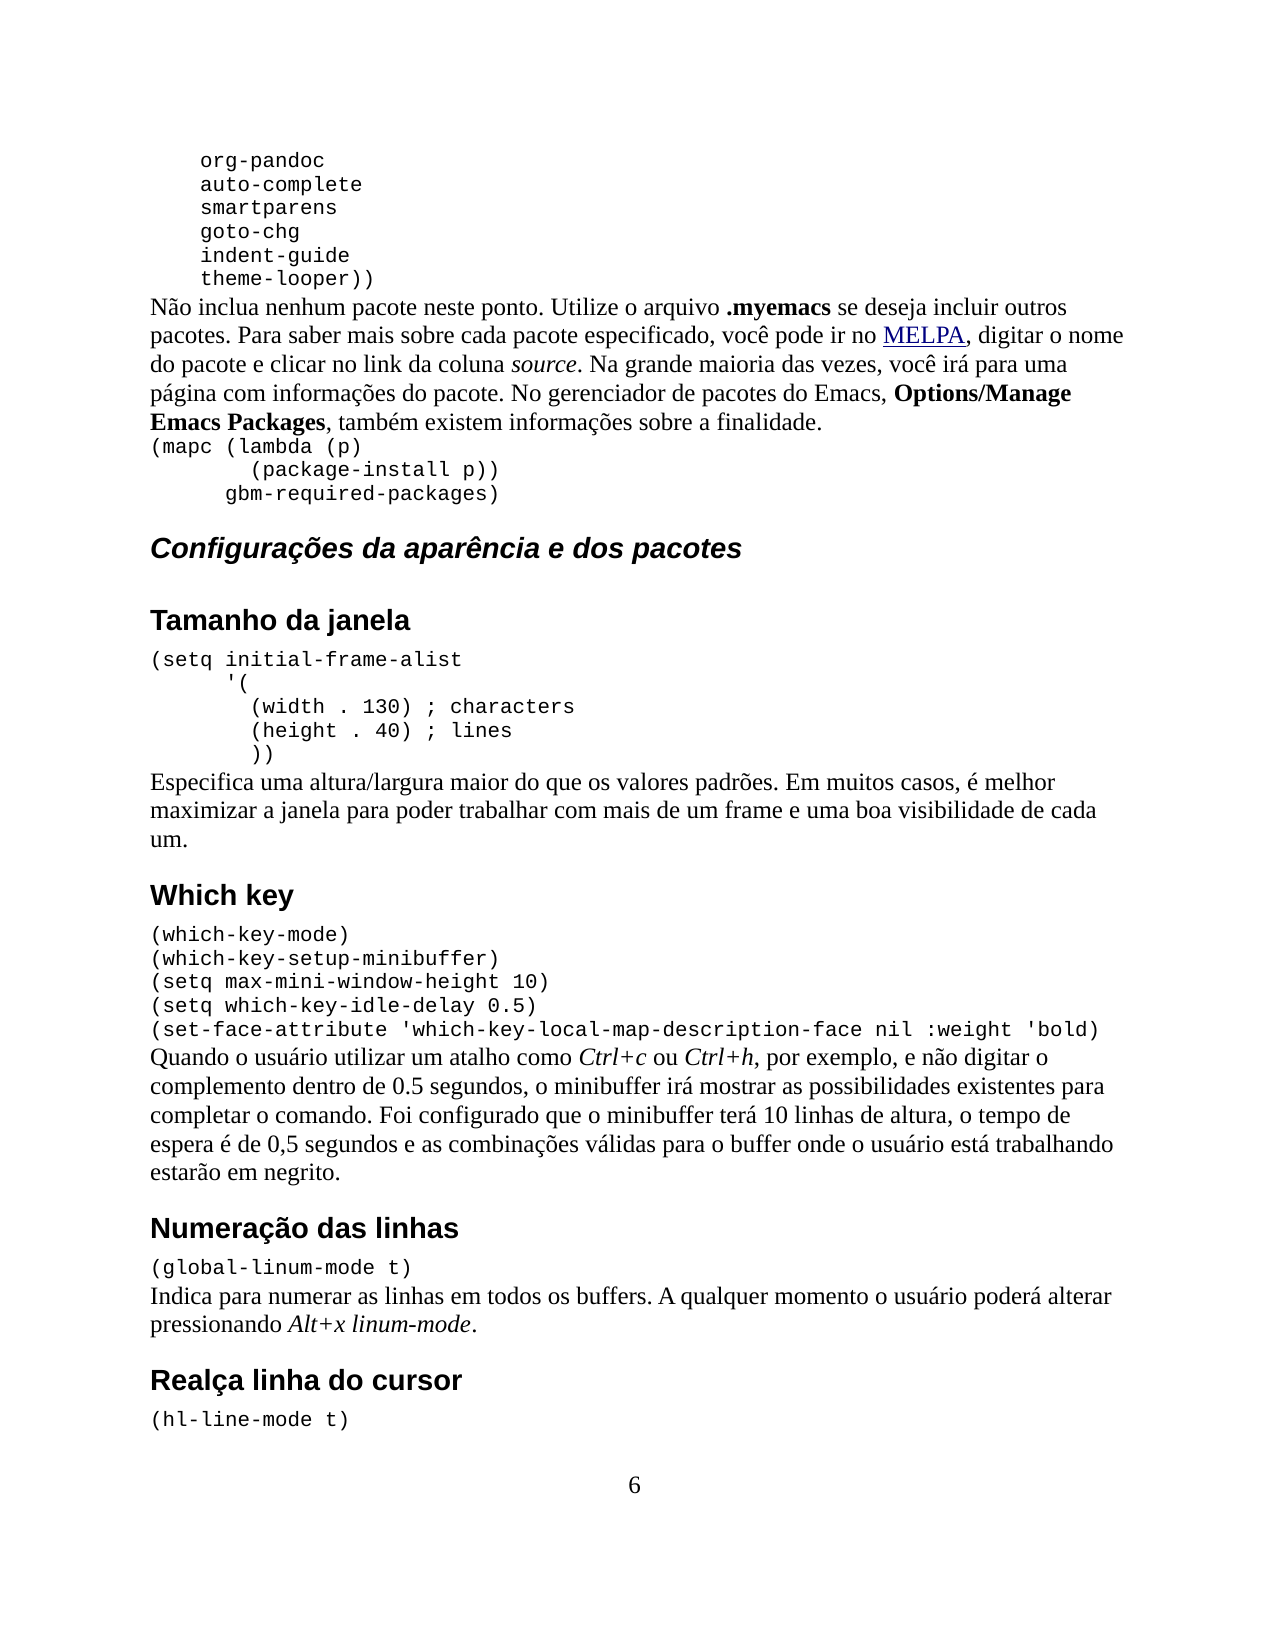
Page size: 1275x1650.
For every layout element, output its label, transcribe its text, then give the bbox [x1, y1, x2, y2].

text (width . 130) ; characters [150, 696, 1125, 719]
text (global-linum-mode t) [150, 1257, 1125, 1281]
text auto-complete [150, 174, 1125, 197]
text (setq initial-frame-alist [150, 649, 1125, 672]
text (setq which-key-idle-delay 0.5) [150, 995, 1125, 1019]
text Indica para numerar as linhas em todos os buffers. A qualquer momento o usuário poderá alterar pressionando Alt+x linum-mode. [150, 1281, 1125, 1338]
text '( [150, 672, 1125, 696]
text Não inclua nenhum pacote neste ponto. Utilize o arquivo .myemacs se deseja incluir outros pacotes. Para saber mais sobre cada pacote especificado, você pode ir no MELPA, digitar o nome do pacote e clicar no link da coluna source. Na grande maioria das vezes, você irá para uma página com informações do pacote. No gerenciador de pacotes do Emacs, Options/Manage Emacs Packages, também existem informações sobre a finalidade. [150, 292, 1125, 436]
text (mapc (lambda (p) [150, 436, 1125, 459]
text (height . 40) ; lines [150, 719, 1125, 743]
text indent-guide [150, 244, 1125, 268]
text theme-looper)) [150, 268, 1125, 292]
text (which-key-mode) [150, 924, 1125, 948]
text (which-key-setup-minibuffer) [150, 948, 1125, 971]
text (hl-line-mode t) [150, 1409, 1125, 1433]
subtitle Numeração das linhas [150, 1211, 1125, 1245]
text (set-face-attribute 'which-key-local-map-description-face nil :weight 'bold) [150, 1019, 1125, 1042]
subtitle Tamanho da janela [150, 603, 1125, 636]
subtitle Configurações da aparência e dos pacotes [150, 532, 1125, 565]
text Especifica uma altura/largura maior do que os valores padrões. Em muitos casos, é melhor maximizar a janela para poder trabalhar com mais de um frame e uma boa visibilidade de cada um. [150, 767, 1125, 853]
text Quando o usuário utilizar um atalho como Ctrl+c ou Ctrl+h, por exemplo, e não digitar o complemento dentro de 0.5 segundos, o minibuffer irá mostrar as possibilidades existentes para completar o comando. Foi configurado que o minibuffer terá 10 linhas de altura, o tempo de espera é de 0,5 segundos e as combinações válidas para o buffer onde o usuário está trabalhando estarão em negrito. [150, 1042, 1125, 1186]
subtitle Realça linha do cursor [150, 1363, 1125, 1397]
text org-pandoc [150, 150, 1125, 174]
text smartparens [150, 197, 1125, 221]
text goto-chg [150, 221, 1125, 244]
text (package-install p)) [150, 459, 1125, 483]
text (setq max-mini-window-height 10) [150, 971, 1125, 995]
text )) [150, 743, 1125, 767]
text gbm-required-packages) [150, 483, 1125, 507]
subtitle Which key [150, 878, 1125, 912]
